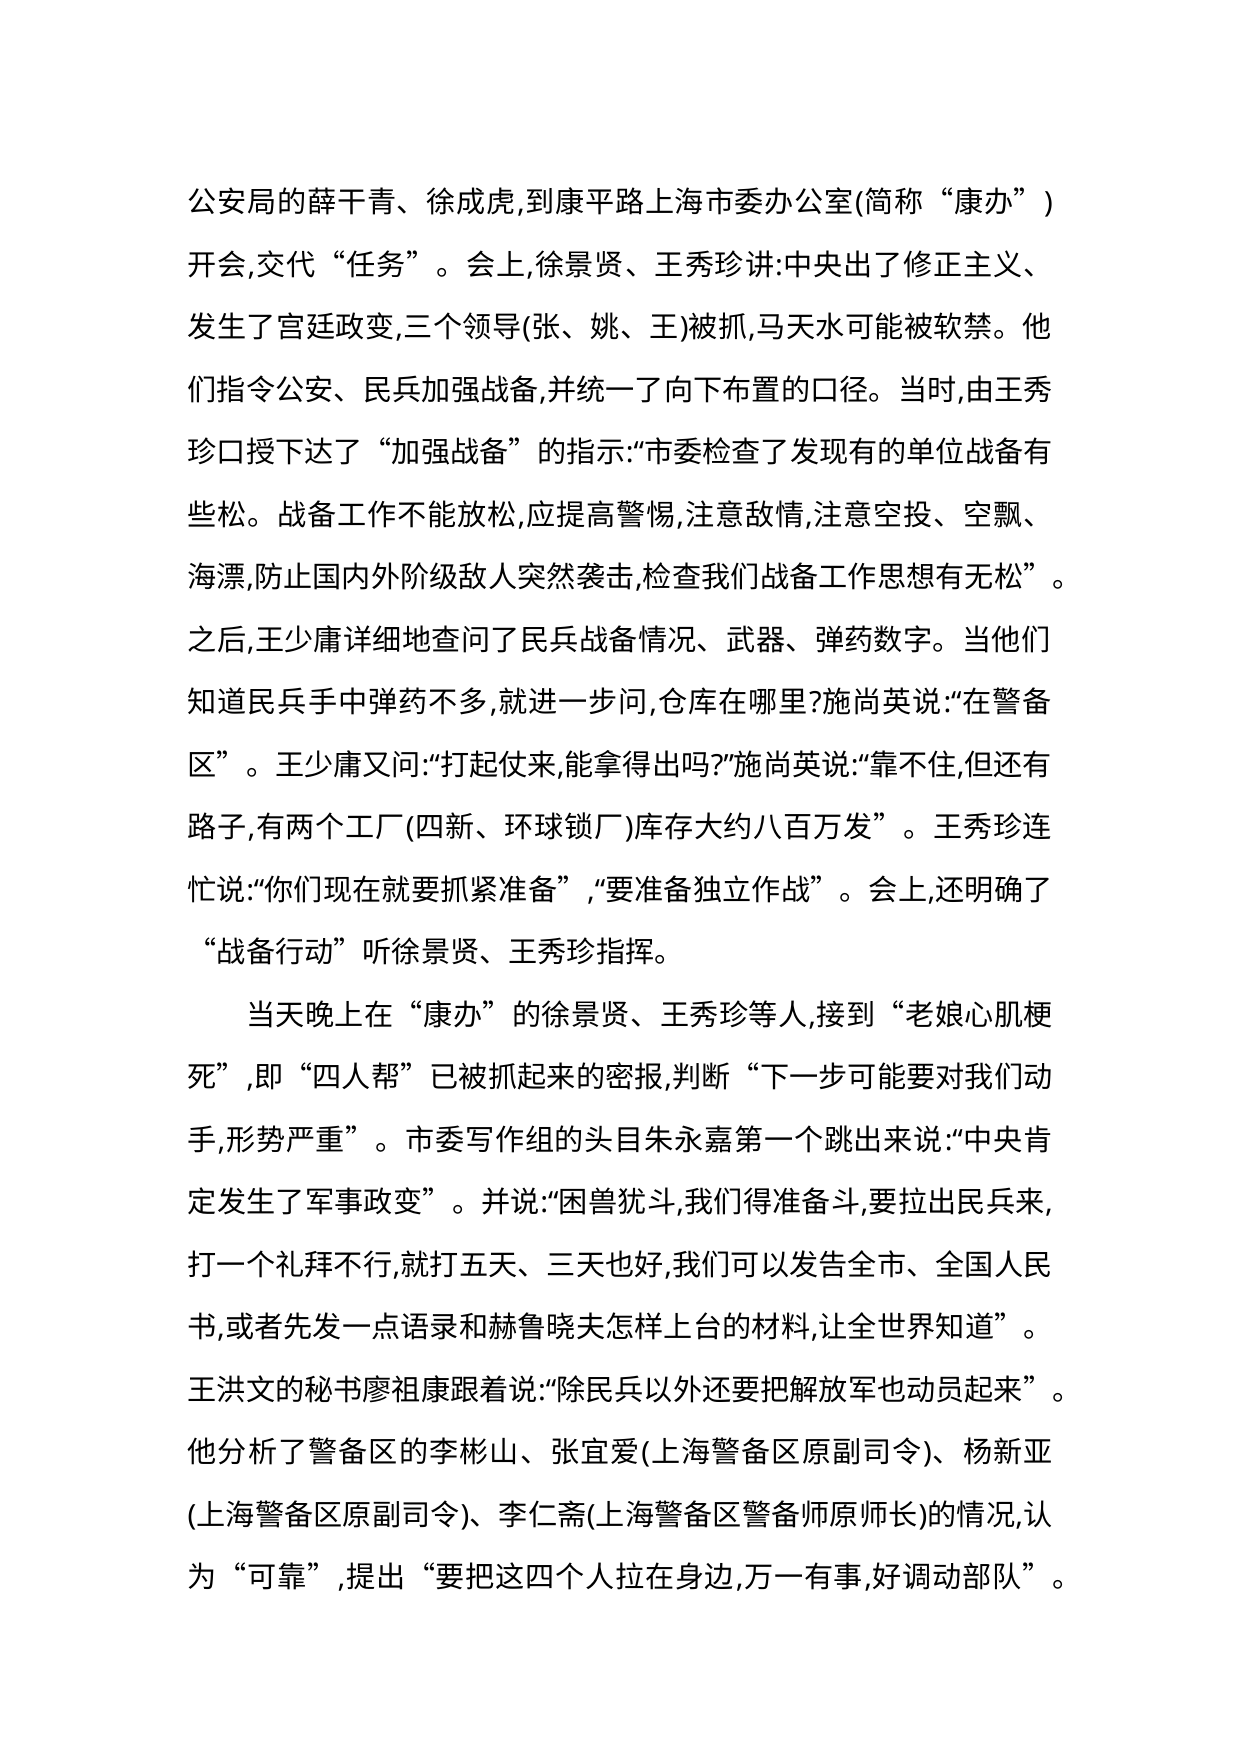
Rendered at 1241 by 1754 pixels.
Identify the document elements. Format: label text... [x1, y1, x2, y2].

text 十月八日,徐景贤、王秀珍、王少庸、冯国柱等人经过多方刺探情况,在认定“四人帮”被扣,马天水去北京开会(马是十月七日跟周纯麟同志一起到北京参加中央打招呼会议的)又联系不上的情况下,召开会议,进行反革命部署。下午二时十五分和三时,徐景贤、王秀珍分别召集警备区的李彬山、张宜爱和民兵指挥部的施尚英、钟定栋,市公安局的薛干青、徐成虎,到康平路上海市委办公室(简称“康办”)开会,交代“任务”。会上,徐景贤、王秀珍讲:中央出了修正主义、发生了宫廷政变,三个领导(张、姚、王)被抓,马天水可能被软禁。他们指令公安、民兵加强战备,并统一了向下布置的口径。当时,由王秀珍口授下达了“加强战备”的指示:“市委检查了发现有的单位战备有些松。战备工作不能放松,应提高警惕,注意敌情,注意空投、空飘、海漂,防止国内外阶级敌人突然袭击,检查我们战备工作思想有无松”。之后,王少庸详细地查问了民兵战备情况、武器、弹药数字。当他们知道民兵手中弹药不多,就进一步问,仓库在哪里?施尚英说:“在警备区”。王少庸又问:“打起仗来,能拿得出吗?”施尚英说:“靠不住,但还有路子,有两个工厂(四新、环球锁厂)库存大约八百万发”。王秀珍连忙说:“你们现在就要抓紧准备”,“要准备独立作战”。会上,还明确了“战备行动”听徐景贤、王秀珍指挥。 [187, 158, 1053, 971]
text 当天晚上在“康办”的徐景贤、王秀珍等人,接到“老娘心肌梗死”,即“四人帮”已被抓起来的密报,判断“下一步可能要对我们动手,形势严重”。市委写作组的头目朱永嘉第一个跳出来说:“中央肯定发生了军事政变”。并说:“困兽犹斗,我们得准备斗,要拉出民兵来,打一个礼拜不行,就打五天、三天也好,我们可以发告全市、全国人民书,或者先发一点语录和赫鲁晓夫怎样上台的材料,让全世界知道”。王洪文的秘书廖祖康跟着说:“除民兵以外还要把解放军也动员起来”。他分析了警备区的李彬山、张宜爱(上海警备区原副司令)、杨新亚(上海警备区原副司令)、李仁斋(上海警备区警备师原师长)的情况,认为“可靠”,提出“要把这四个人拉在身边,万一有事,好调动部队”。张敬标说:“现在问题很严重,如果中央出了修正主义,我们就要对着干”。接着,由徐景贤、王秀珍和冯国柱(原上海市委常委,市革会副主任)、张敬标(原上海市委常委,市委办公室负责人)商量后决定,市委领导班子兵分三路。徐景贤当即开列名单宣读:第一路由徐景贤率领,成员有王少庸、张宜爱、李仁斋、朱永嘉等人,负责抓总叛乱的舆论准备,秘密指挥点设在丁香花园,代号为一号点;第二路由王秀珍率领,成员有冯国柱、李彬山、杨新亚、廖祖康等,直接指挥武装叛乱,秘密指挥点设在市民兵指挥部(后转移到东湖路招待所),代号为二号点;张敬标自己提出在康平路办公室留守和负责两个点的联络为第三路。会议一直开到深夜十一点半。散会前,徐景贤写了两张手令给王秀珍。一张是:“请民兵指挥部加强战备,二千五百人集中,三万一千民兵待命(即晚上集中值班)。请民兵指挥部立即派人加强对电台、报社的保卫。”在另一张上开列了要召集的一些人的名单和王秀珍一路指挥班子的名单。 [187, 971, 1053, 1596]
